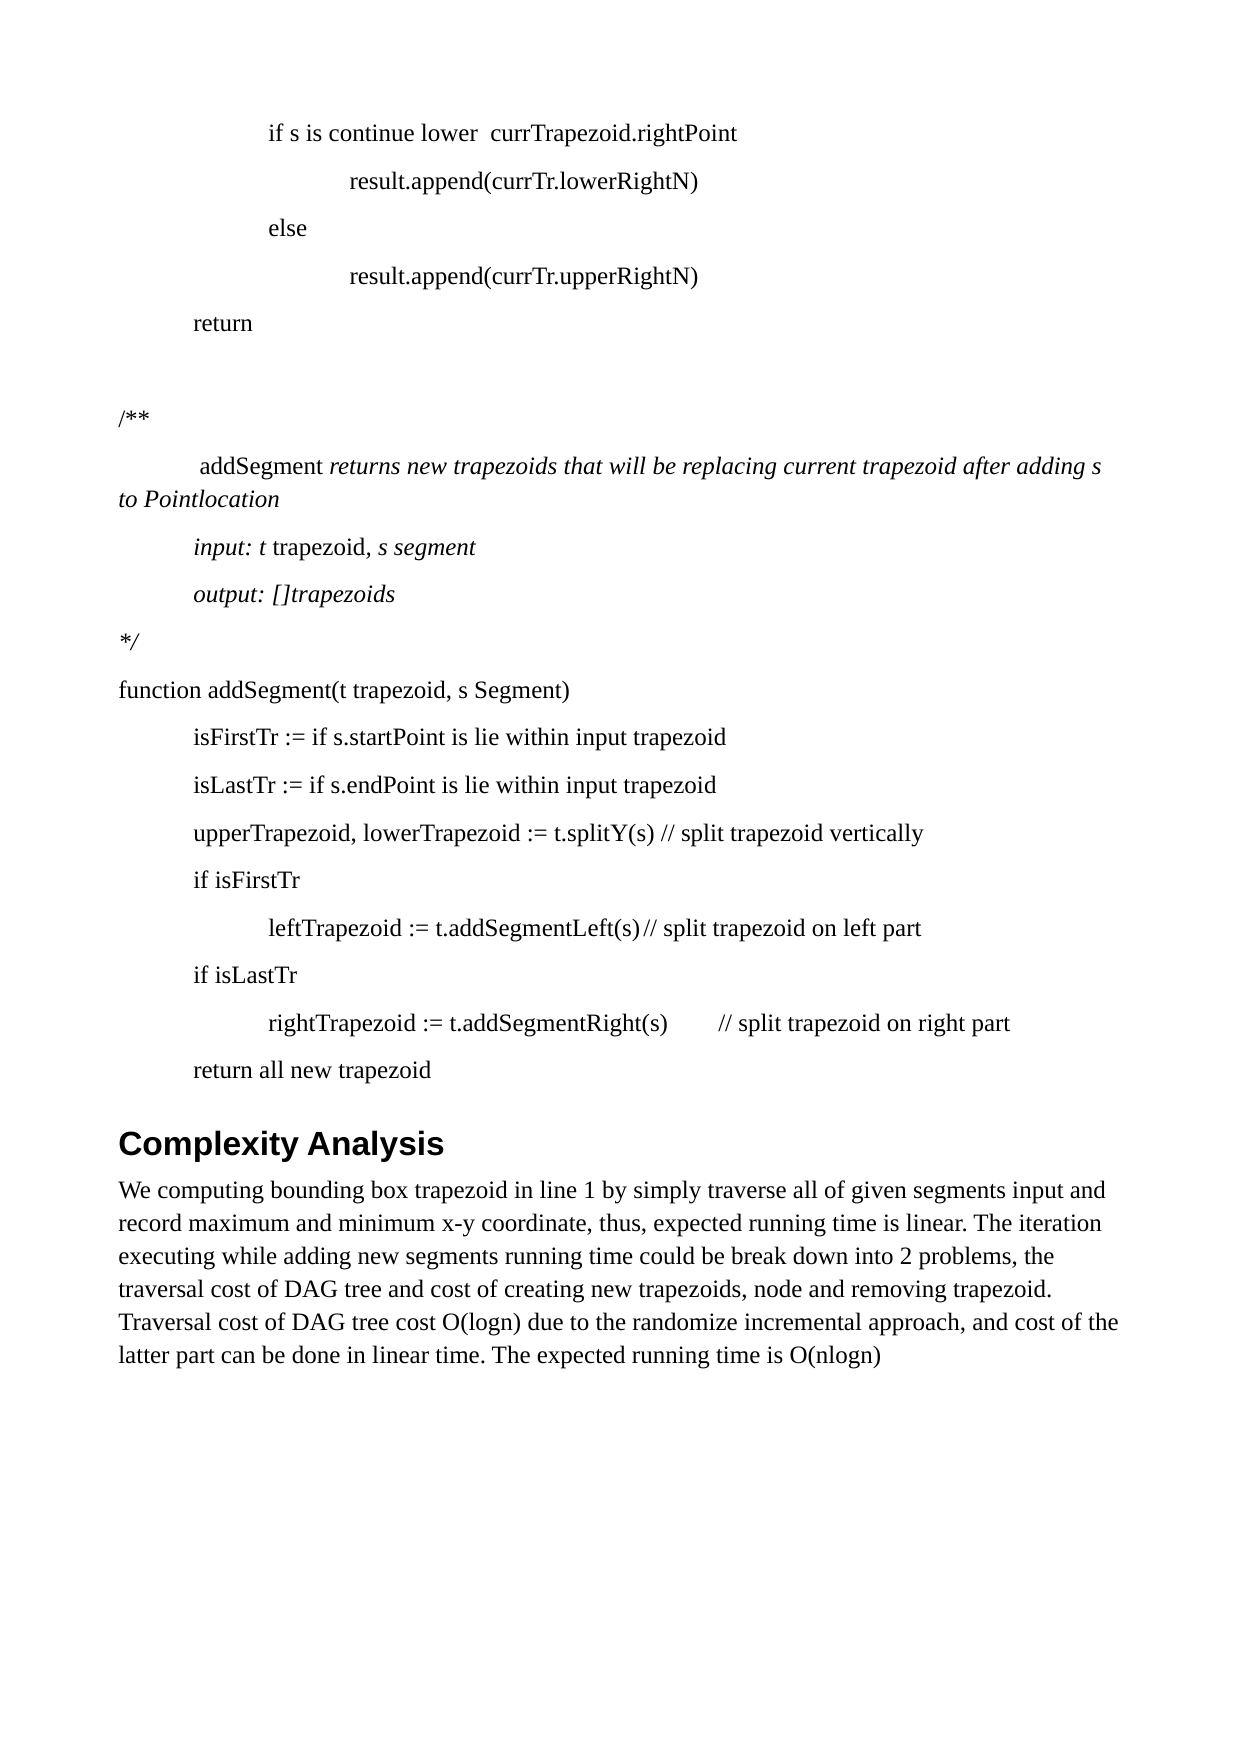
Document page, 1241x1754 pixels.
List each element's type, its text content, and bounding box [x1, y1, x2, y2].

text if isFirstTr [118, 865, 1122, 894]
text result.append(currTr.lowerRightN) [118, 166, 1122, 194]
text We computing bounding box trapezoid in line 1 by simply traverse all of given segments input and record maximum and minimum x-y coordinate, thus, expected running time is linear. The iteration executing while adding new segments running time could be break down into 2 problems, the traversal cost of DAG tree and cost of creating new trapezoids, node and removing trapezoid. Traversal cost of DAG tree cost O(logn) due to the randomize incremental approach, and cost of the latter part can be done in linear time. The expected running time is O(nlogn) [118, 1175, 1122, 1369]
text function addSegment(t trapezoid, s Segment) [118, 675, 1122, 703]
text result.append(currTr.upperRightN) [118, 261, 1122, 290]
text if s is continue lower currTrapezoid.rightPoint [118, 118, 1122, 147]
text */ [118, 627, 1122, 656]
text if isLastTr [118, 960, 1122, 989]
text leftTrapezoid := t.addSegmentLeft(s) // split trapezoid on left part [118, 913, 1122, 942]
text isFirstTr := if s.startPoint is lie within input trapezoid [118, 722, 1122, 751]
text return all new trapezoid [118, 1056, 1122, 1084]
text isLastTr := if s.endPoint is lie within input trapezoid [118, 770, 1122, 799]
text return [118, 308, 1122, 337]
text rightTrapezoid := t.addSegmentRight(s) // split trapezoid on right part [118, 1008, 1122, 1037]
text addSegment returns new trapezoids that will be replacing current trapezoid after adding s to Pointlocation [118, 451, 1122, 513]
text output: []trapezoids [118, 579, 1122, 608]
text else [118, 213, 1122, 242]
text upperTrapezoid, lowerTrapezoid := t.splitY(s) // split trapezoid vertically [118, 818, 1122, 846]
text /** [118, 404, 1122, 432]
subtitle Complexity Analysis [118, 1124, 1122, 1163]
text input: t trapezoid, s segment [118, 532, 1122, 561]
